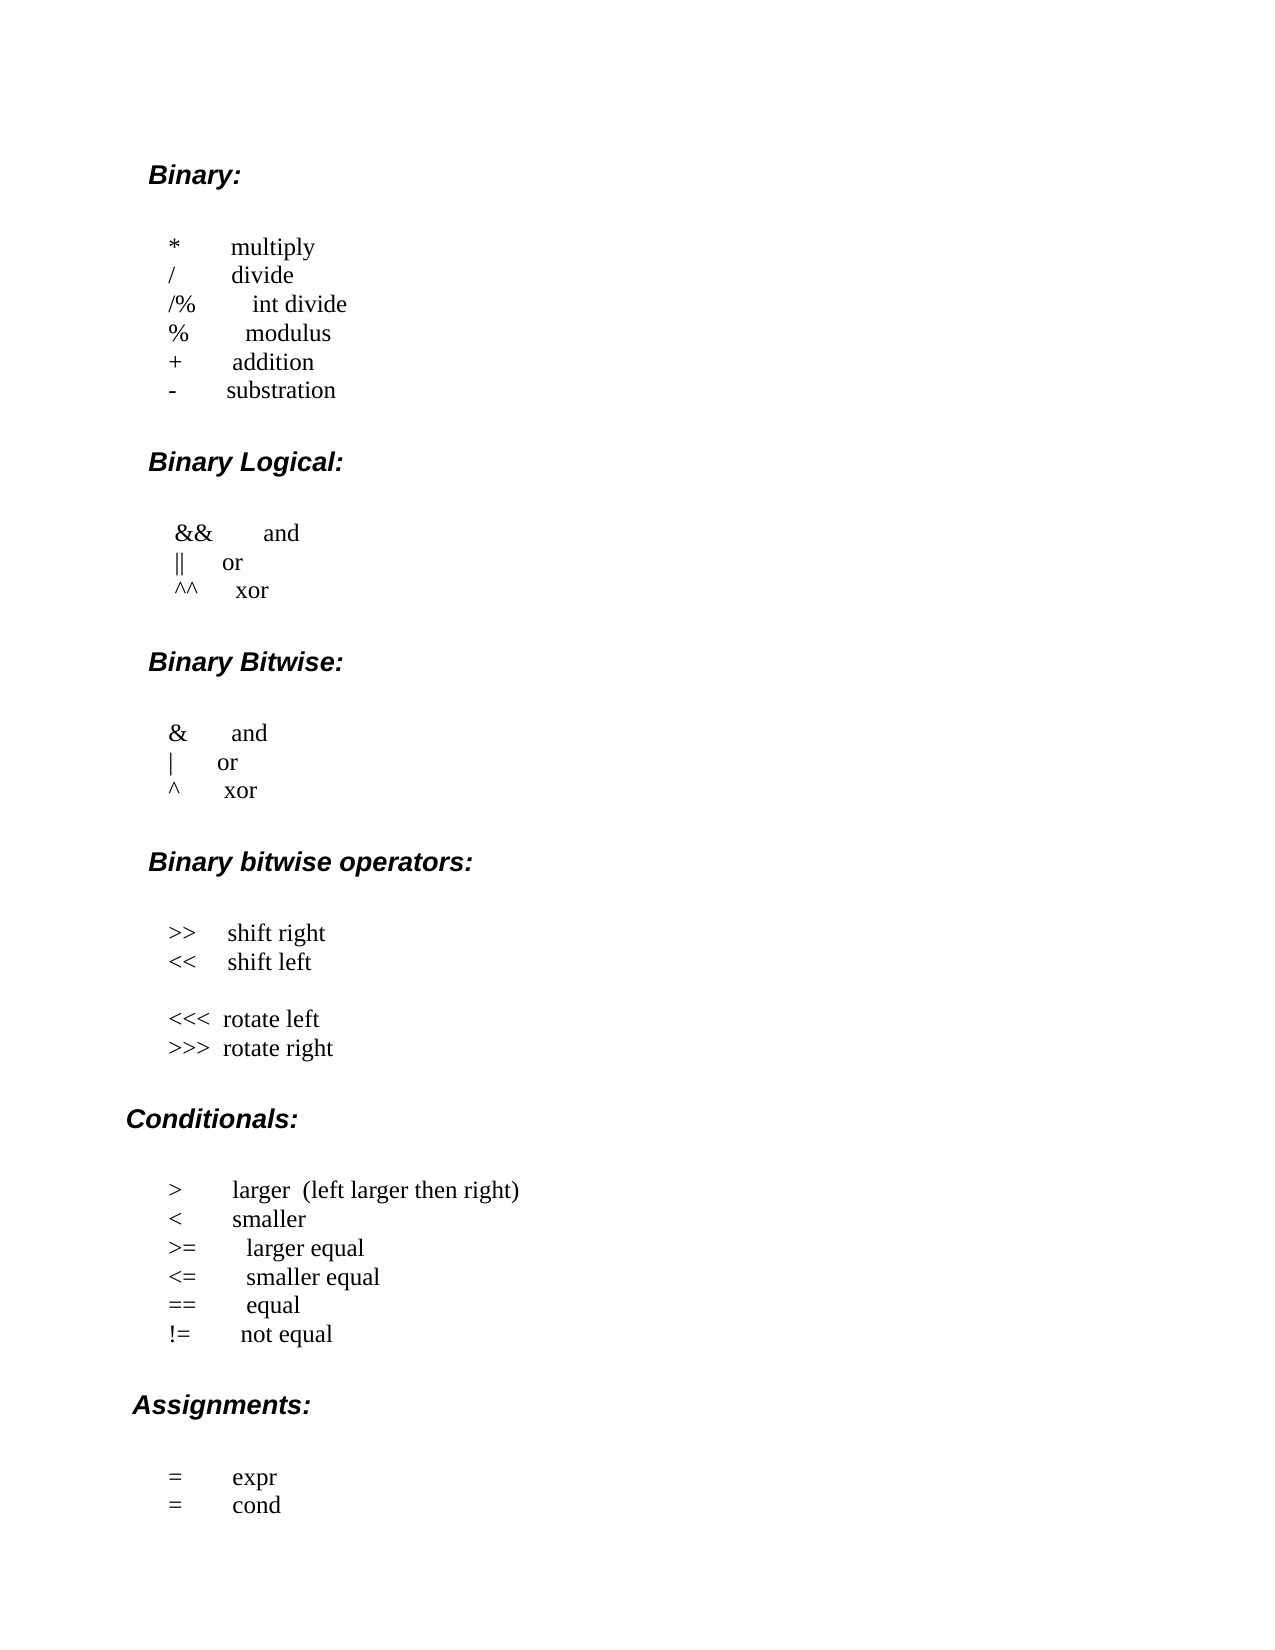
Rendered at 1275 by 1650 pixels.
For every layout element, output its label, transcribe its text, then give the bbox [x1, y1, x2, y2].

text * multiply [118, 232, 1157, 261]
text >>> rotate right [118, 1033, 1157, 1062]
text = expr [118, 1462, 1157, 1491]
text / divide [118, 261, 1157, 289]
text <= smaller equal [118, 1262, 1157, 1291]
subtitle Conditionals: [118, 1103, 1157, 1134]
text <<< rotate left [118, 1004, 1157, 1033]
text ^ xor [118, 776, 1157, 804]
text < smaller [118, 1204, 1157, 1233]
text = cond [118, 1491, 1157, 1519]
text + addition [118, 347, 1157, 376]
text || or [118, 547, 1157, 576]
text && and [118, 518, 1157, 547]
text ^^ xor [118, 576, 1157, 604]
subtitle Binary bitwise operators: [118, 846, 1157, 877]
text /% int divide [118, 289, 1157, 318]
text > larger (left larger then right) [118, 1176, 1157, 1204]
text - substration [118, 376, 1157, 404]
subtitle Binary Bitwise: [118, 646, 1157, 677]
text == equal [118, 1291, 1157, 1319]
text >> shift right [118, 918, 1157, 947]
text & and [118, 718, 1157, 747]
text != not equal [118, 1319, 1157, 1348]
subtitle Binary Logical: [118, 446, 1157, 477]
subtitle Binary: [118, 159, 1157, 191]
text % modulus [118, 318, 1157, 347]
subtitle Assignments: [118, 1389, 1157, 1421]
text >= larger equal [118, 1233, 1157, 1262]
text << shift left [118, 947, 1157, 976]
text | or [118, 747, 1157, 776]
